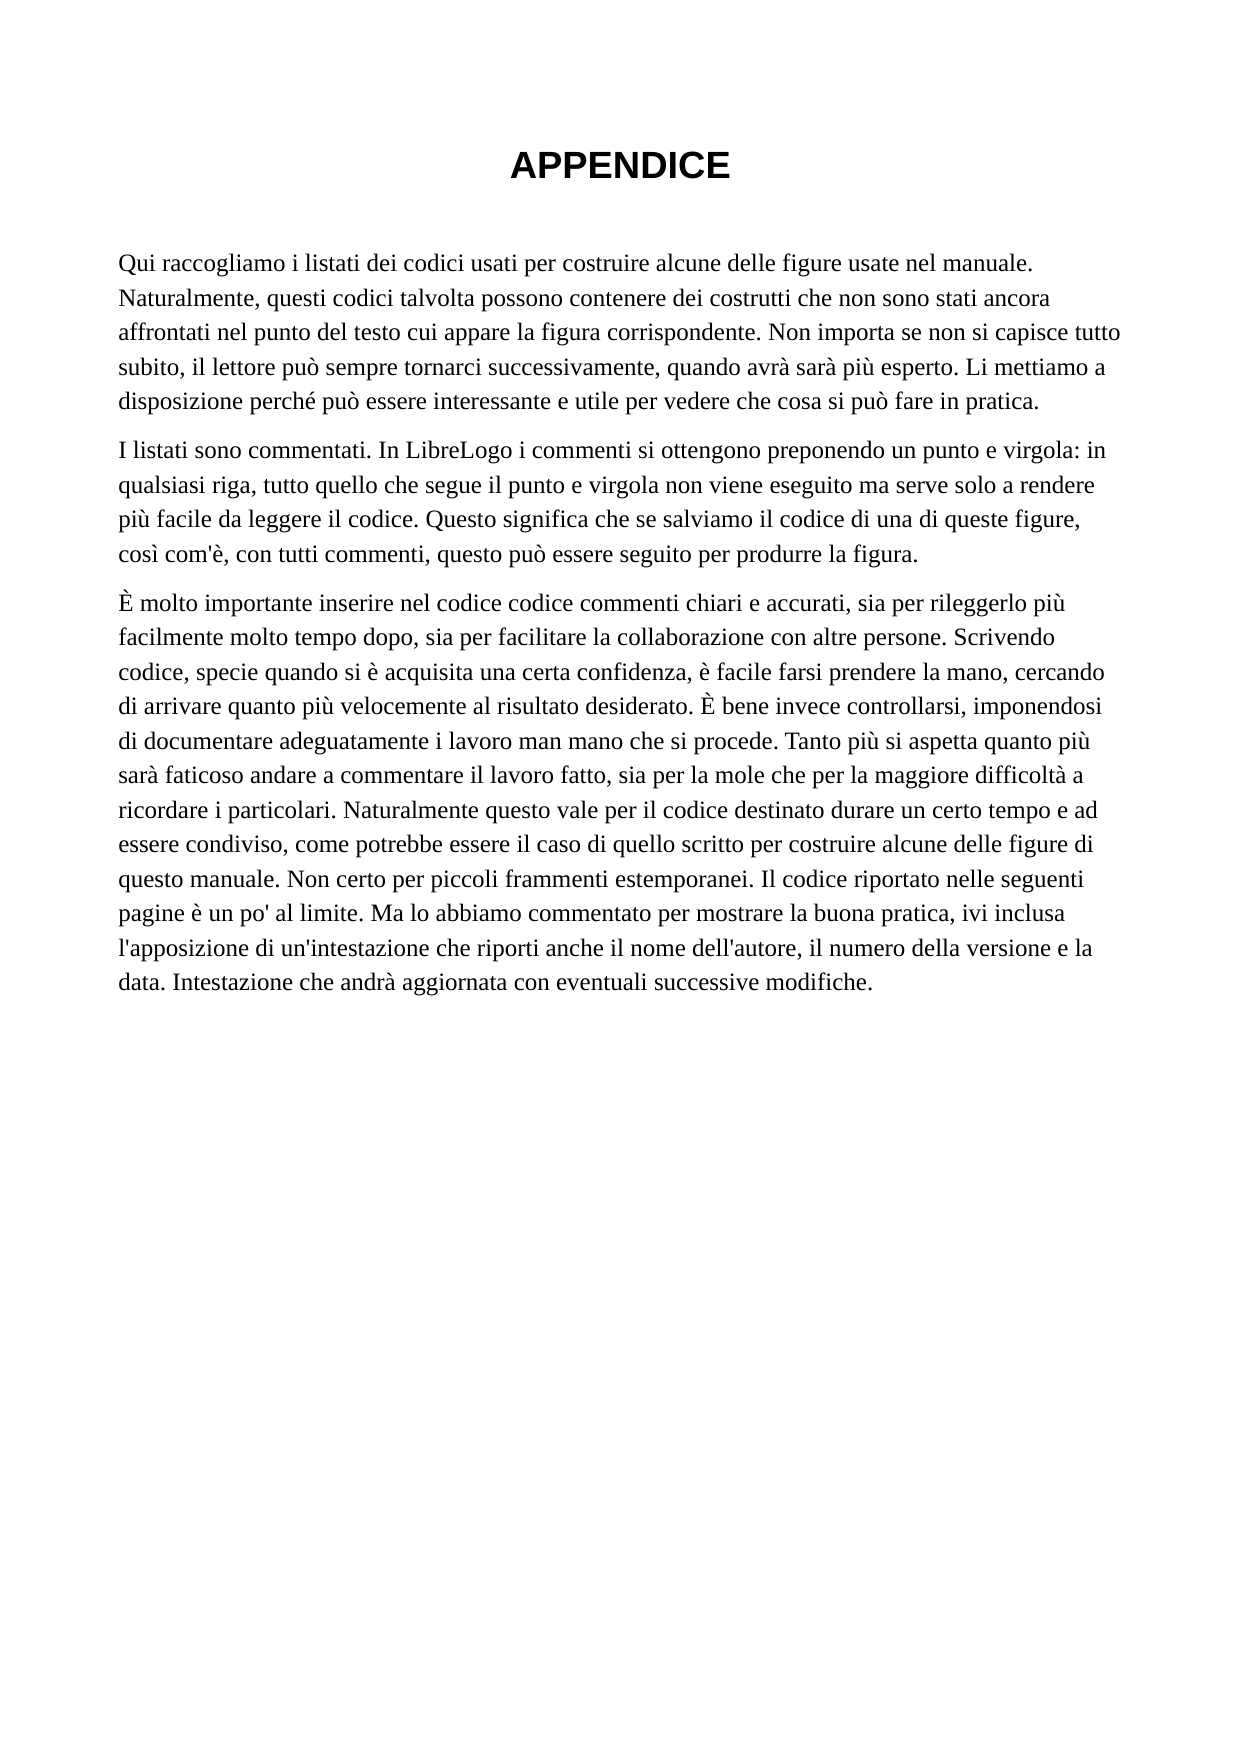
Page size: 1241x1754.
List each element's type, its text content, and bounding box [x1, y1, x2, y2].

subtitle APPENDICE [118, 143, 1122, 187]
text I listati sono commentati. In LibreLogo i commenti si ottengono preponendo un punto e virgola: in qualsiasi riga, tutto quello che segue il punto e virgola non viene eseguito ma serve solo a rendere più facile da leggere il codice. Questo significa che se salviamo il codice di una di queste figure, così com'è, con tutti commenti, questo può essere seguito per produrre la figura. [118, 435, 1122, 567]
text Qui raccogliamo i listati dei codici usati per costruire alcune delle figure usate nel manuale. Naturalmente, questi codici talvolta possono contenere dei costrutti che non sono stati ancora affrontati nel punto del testo cui appare la figura corrispondente. Non importa se non si capisce tutto subito, il lettore può sempre tornarci successivamente, quando avrà sarà più esperto. Li mettiamo a disposizione perché può essere interessante e utile per vedere che cosa si può fare in pratica. [118, 248, 1122, 415]
text È molto importante inserire nel codice codice commenti chiari e accurati, sia per rileggerlo più facilmente molto tempo dopo, sia per facilitare la collaborazione con altre persone. Scrivendo codice, specie quando si è acquisita una certa confidenza, è facile farsi prendere la mano, cercando di arrivare quanto più velocemente al risultato desiderato. È bene invece controllarsi, imponendosi di documentare adeguatamente i lavoro man mano che si procede. Tanto più si aspetta quanto più sarà faticoso andare a commentare il lavoro fatto, sia per la mole che per la maggiore difficoltà a ricordare i particolari. Naturalmente questo vale per il codice destinato durare un certo tempo e ad essere condiviso, come potrebbe essere il caso di quello scritto per costruire alcune delle figure di questo manuale. Non certo per piccoli frammenti estemporanei. Il codice riportato nelle seguenti pagine è un po' al limite. Ma lo abbiamo commentato per mostrare la buona pratica, ivi inclusa l'apposizione di un'intestazione che riporti anche il nome dell'autore, il numero della versione e la data. Intestazione che andrà aggiornata con eventuali successive modifiche. [118, 588, 1122, 996]
